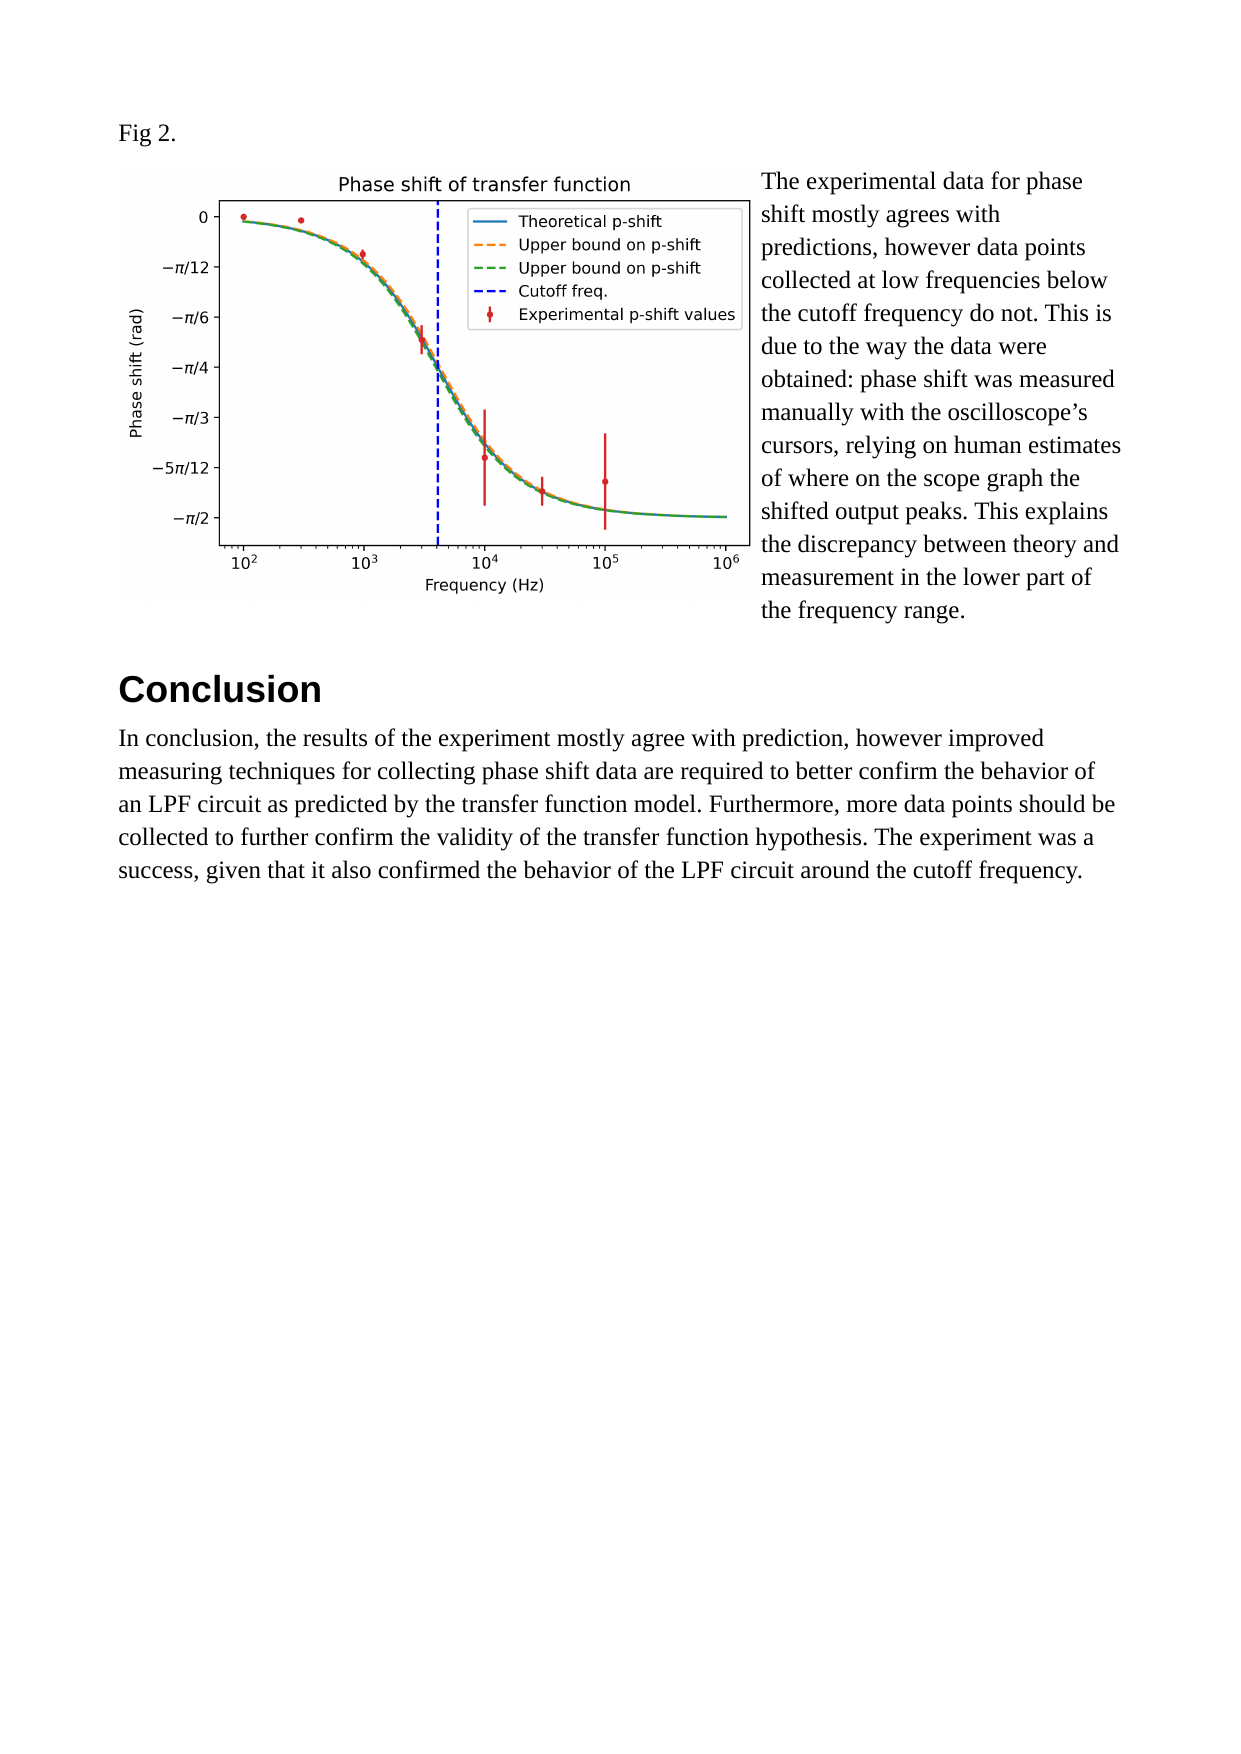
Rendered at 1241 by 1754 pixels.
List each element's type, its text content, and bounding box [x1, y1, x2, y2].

text Fig 2. [118, 118, 1122, 147]
picture [118, 165, 761, 605]
text The experimental data for phase shift mostly agrees with predictions, however data points collected at low frequencies below the cutoff frequency do not. This is due to the way the data were obtained: phase shift was measured manually with the oscilloscope’s cursors, relying on human estimates of where on the scope graph the shifted output peaks. This explains the discrepancy between theory and measurement in the lower part of the frequency range. [118, 166, 1122, 624]
subtitle Conclusion [118, 668, 1122, 711]
text In conclusion, the results of the experiment mostly agree with prediction, however improved measuring techniques for collecting phase shift data are required to better confirm the behavior of an LPF circuit as predicted by the transfer function model. Furthermore, more data points should be collected to further confirm the validity of the transfer function hypothesis. The experiment was a success, given that it also confirmed the behavior of the LPF circuit around the cutoff frequency. [118, 723, 1122, 884]
